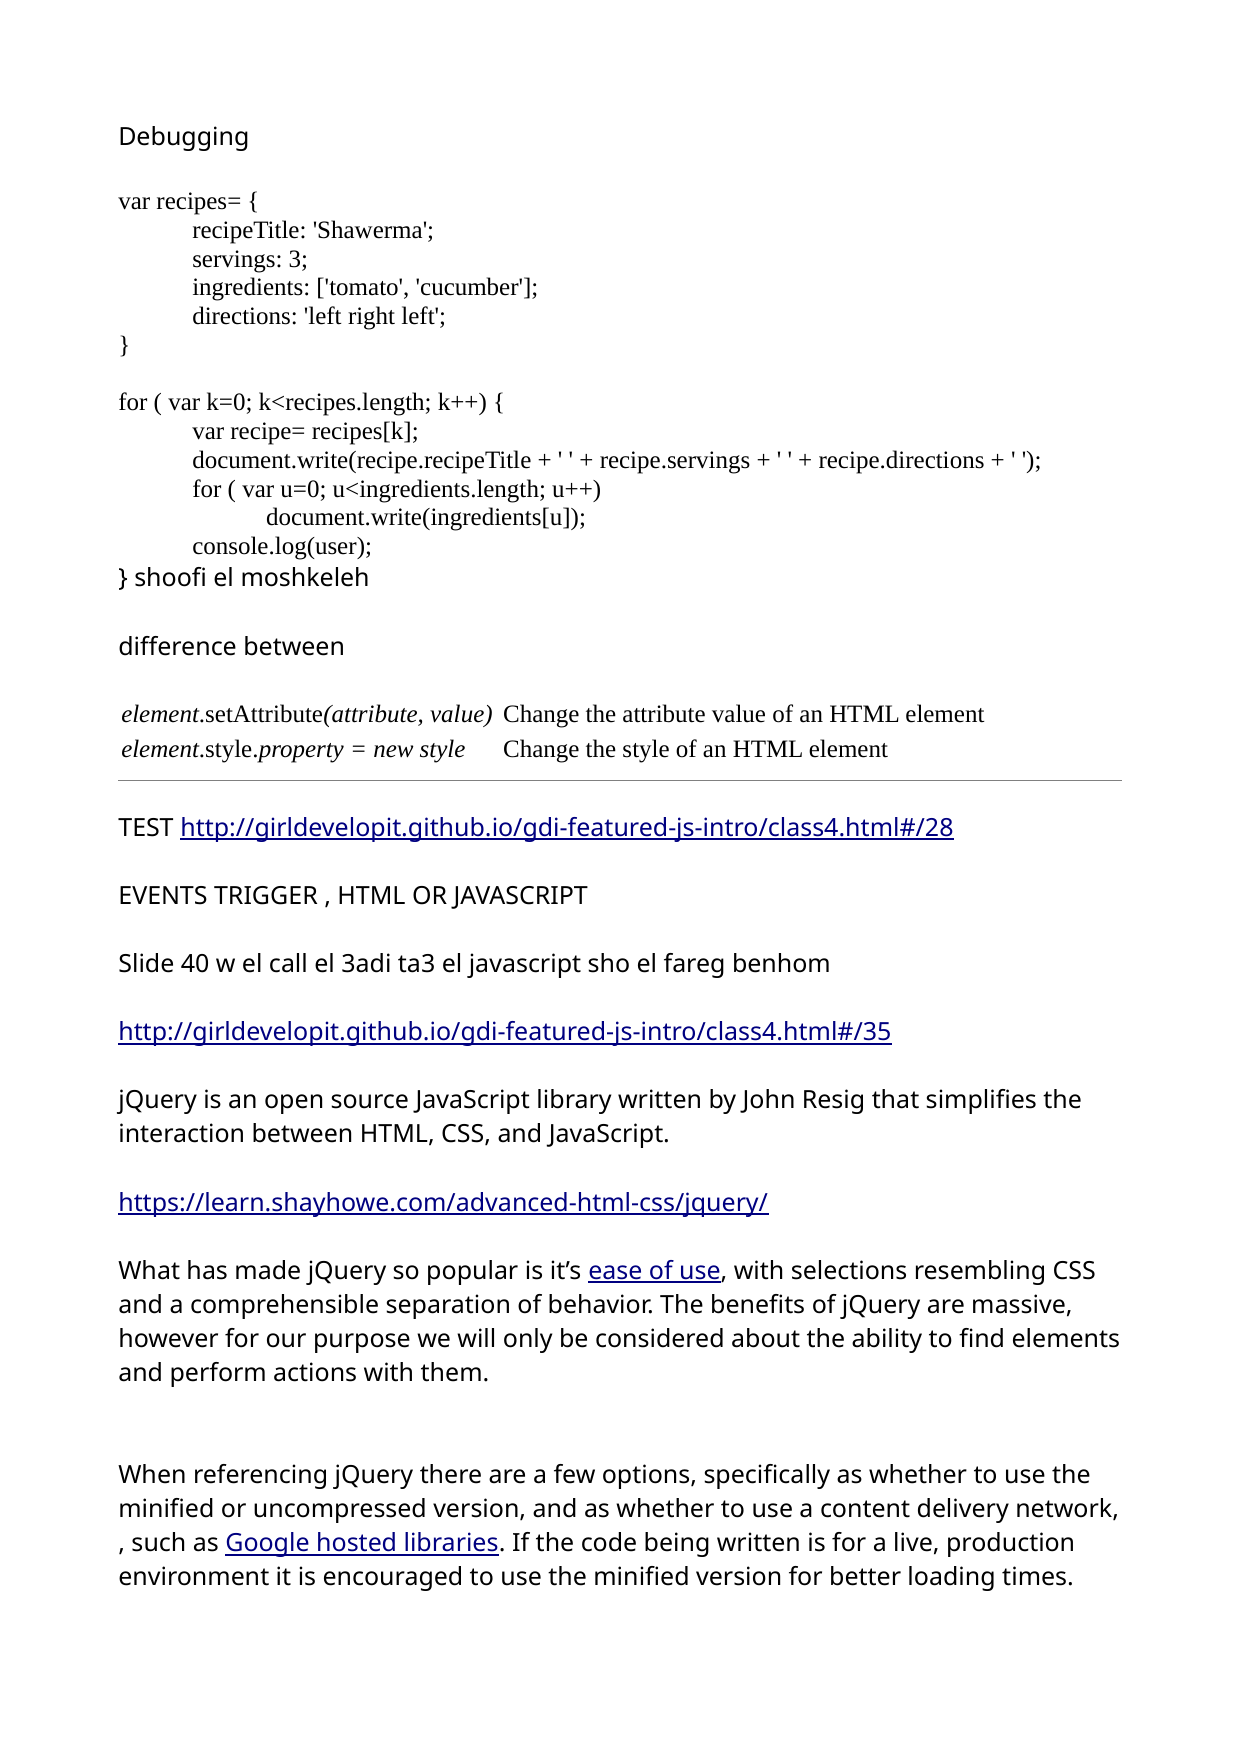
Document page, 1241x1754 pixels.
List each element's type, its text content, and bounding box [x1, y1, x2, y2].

text } [118, 330, 1122, 359]
text https://learn.shayhowe.com/advanced-html-css/jquery/ [118, 1184, 1122, 1218]
text } shoofi el moshkeleh [118, 560, 1122, 594]
text difference between [118, 628, 1122, 662]
text for ( var k=0; k<recipes.length; k++) { [118, 387, 1122, 416]
text EVENTS TRIGGER , HTML OR JAVASCRIPT [118, 878, 1122, 912]
table_cell Change the style of an HTML element [500, 731, 997, 765]
text jQuery is an open source JavaScript library written by John Resig that simplifies the interaction between HTML, CSS, and JavaScript. [118, 1082, 1122, 1150]
text servings: 3; [118, 244, 1122, 272]
text TEST http://girldevelopit.github.io/gdi-featured-js-intro/class4.html#/28 [118, 809, 1122, 844]
text console.log(user); [118, 531, 1122, 560]
text document.write(recipe.recipeTitle + ' ' + recipe.servings + ' ' + recipe.directions + ' '); [118, 445, 1122, 474]
text document.write(ingredients[u]); [118, 502, 1122, 531]
text ingredients: ['tomato', 'cucumber']; [118, 272, 1122, 301]
table_cell element.style.property = new style [118, 731, 500, 765]
text var recipe= recipes[k]; [118, 416, 1122, 445]
text var recipes= { [118, 186, 1122, 215]
text directions: 'left right left'; [118, 301, 1122, 330]
text When referencing jQuery there are a few options, specifically as whether to use the minified or uncompressed version, and as whether to use a content delivery network, , such as Google hosted libraries. If the code being written is for a live, production environment it is encouraged to use the minified version for better loading times. [118, 1457, 1122, 1593]
text What has made jQuery so popular is it’s ease of use, with selections resembling CSS and a comprehensible separation of behavior. The benefits of jQuery are massive, however for our purpose we will only be considered about the ability to find elements and perform actions with them. [118, 1252, 1122, 1389]
table_header Change the attribute value of an HTML element [500, 696, 997, 731]
table_header element.setAttribute(attribute, value) [118, 696, 500, 731]
text http://girldevelopit.github.io/gdi-featured-js-intro/class4.html#/35 [118, 1014, 1122, 1048]
text Slide 40 w el call el 3adi ta3 el javascript sho el fareg benhom [118, 946, 1122, 980]
text recipeTitle: 'Shawerma'; [118, 215, 1122, 244]
text for ( var u=0; u<ingredients.length; u++) [118, 474, 1122, 502]
text Debugging [118, 118, 1122, 152]
